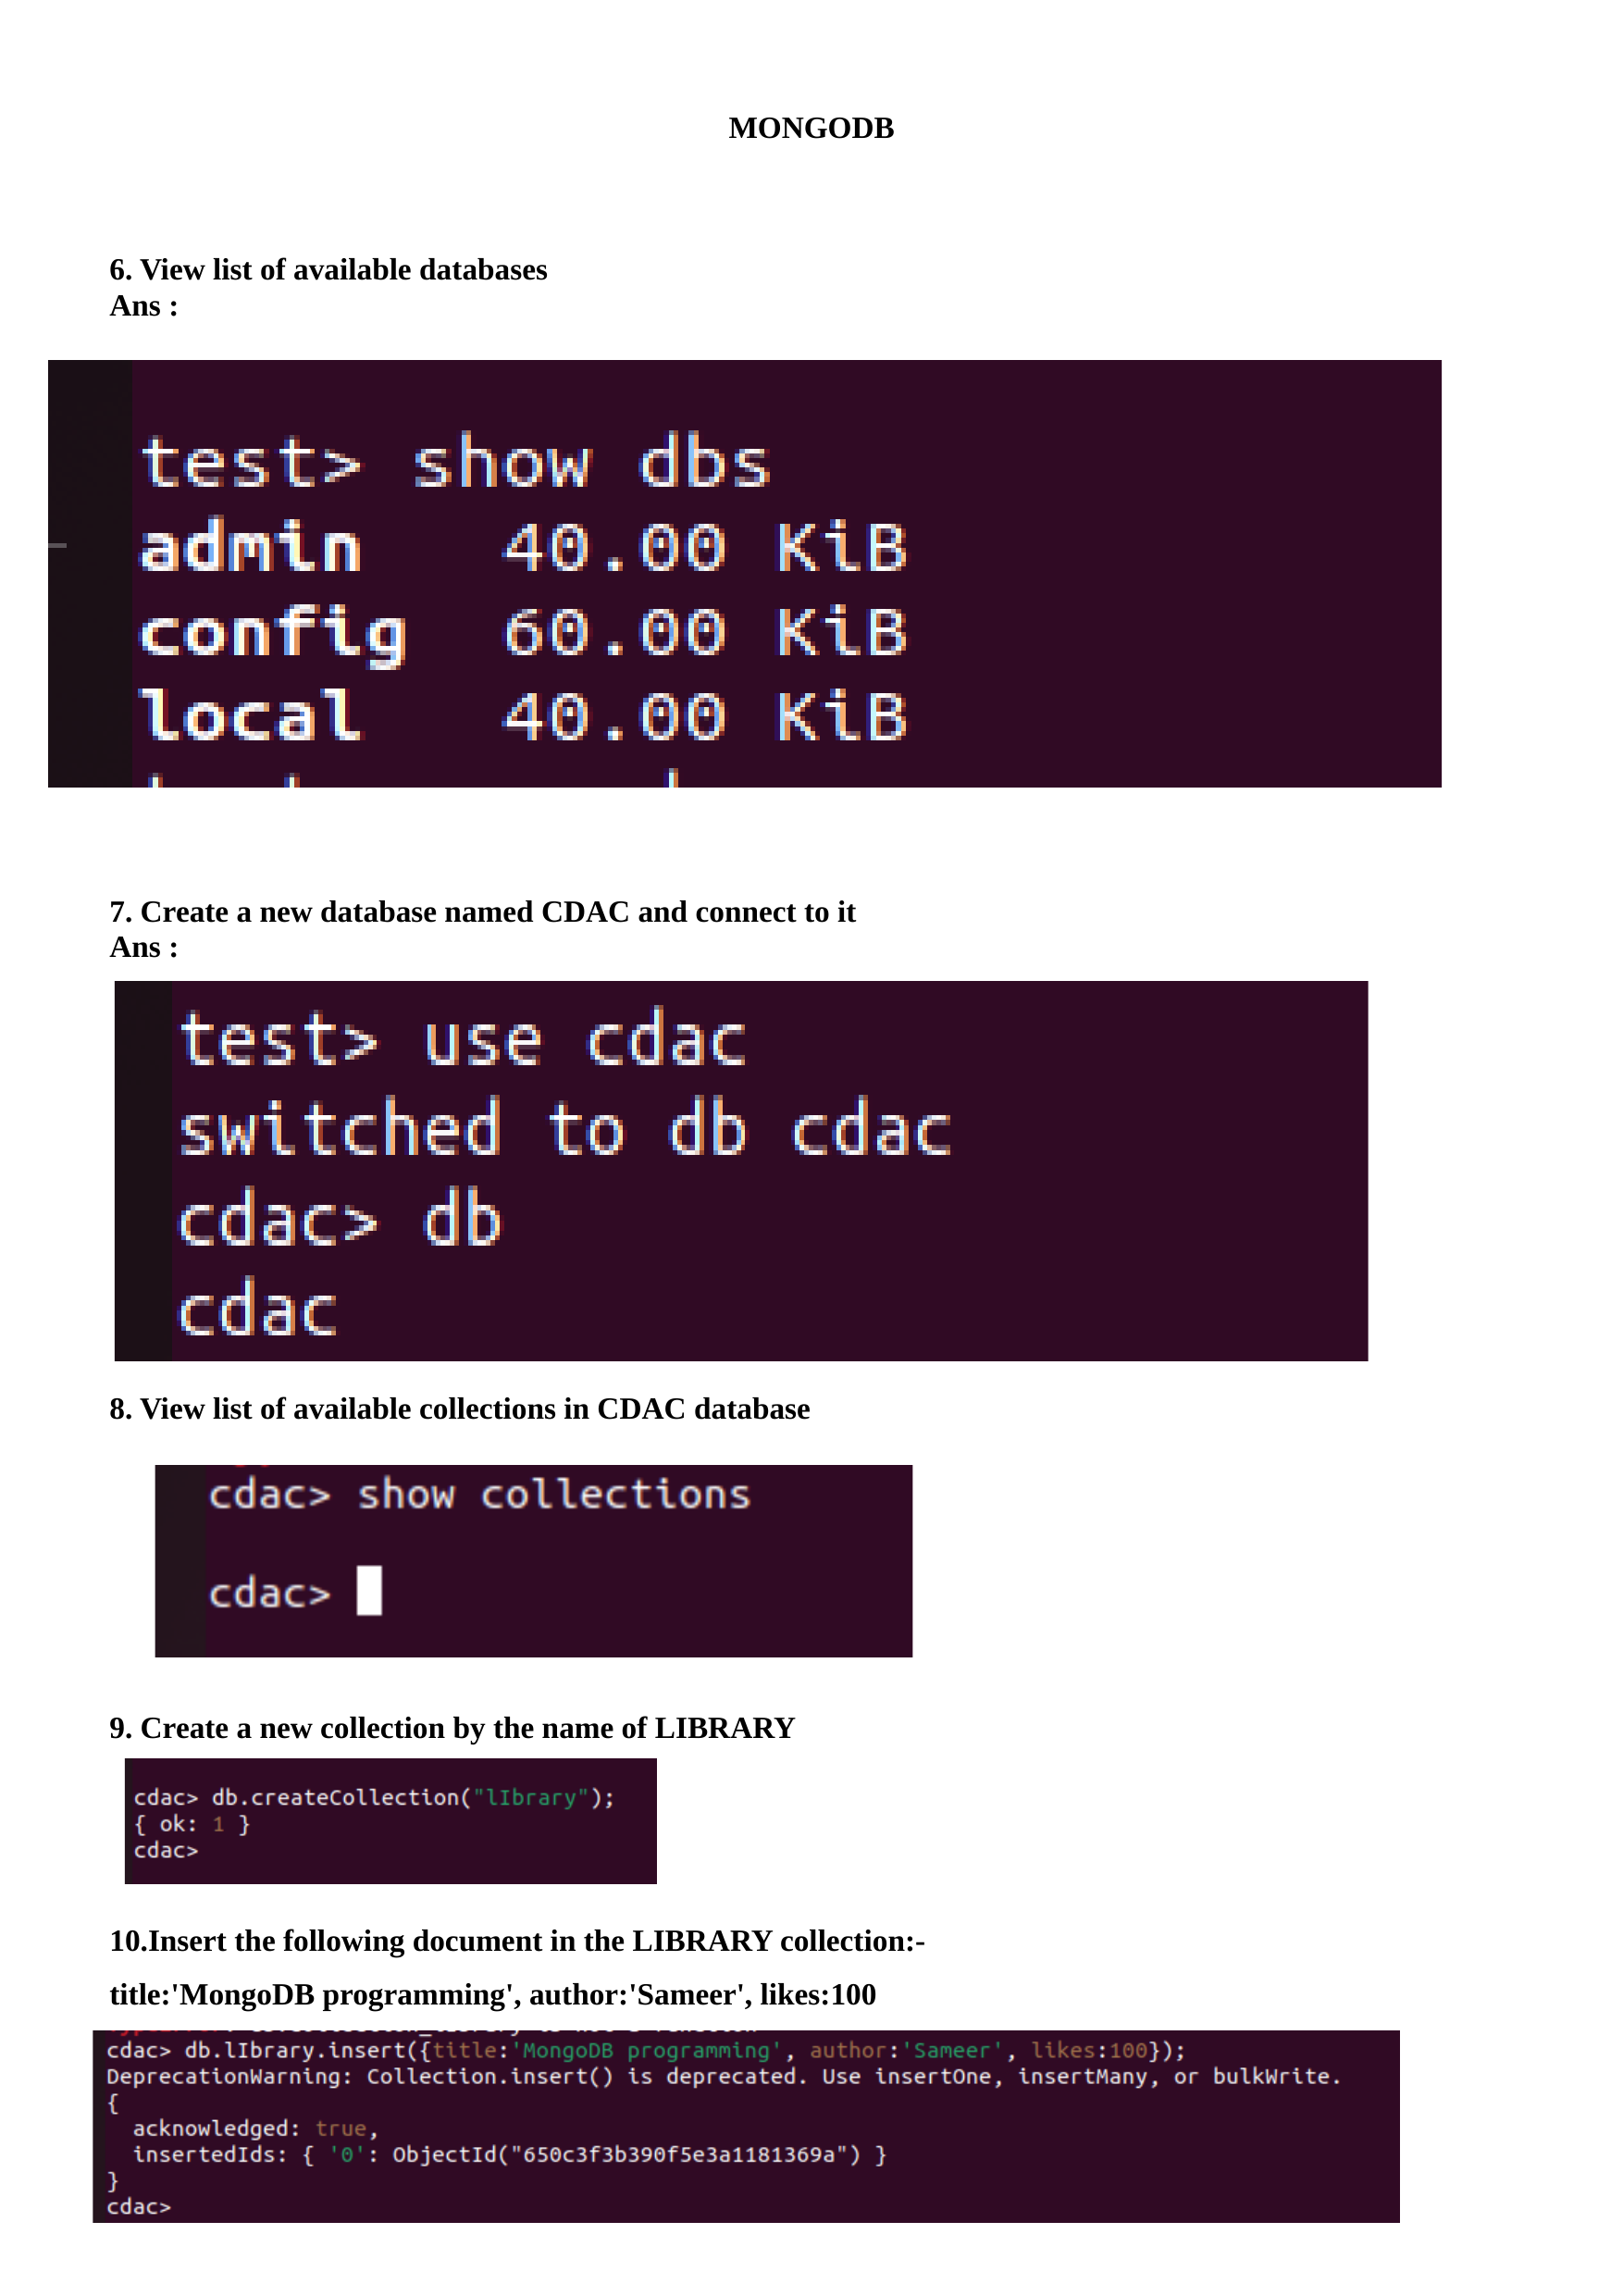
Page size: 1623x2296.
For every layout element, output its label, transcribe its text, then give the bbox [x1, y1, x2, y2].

picture [155, 1465, 913, 1657]
picture [124, 1758, 657, 1884]
text Ans : [109, 928, 1514, 964]
text 8. View list of available collections in CDAC database [109, 1390, 1514, 1425]
text title:'MongoDB programming', author:'Sameer', likes:100 [109, 1977, 1514, 2012]
text Ans : [109, 287, 1514, 322]
text 6. View list of available databases [109, 251, 1514, 287]
text 9. Create a new collection by the name of LIBRARY [109, 1709, 1514, 1744]
picture [114, 981, 1369, 1361]
picture [93, 2030, 1400, 2223]
text MONGODB [109, 109, 1514, 144]
text 10.Insert the following document in the LIBRARY collection:- [109, 1922, 1514, 1957]
text 7. Create a new database named CDAC and connect to it [109, 893, 1514, 928]
picture [48, 360, 1443, 788]
